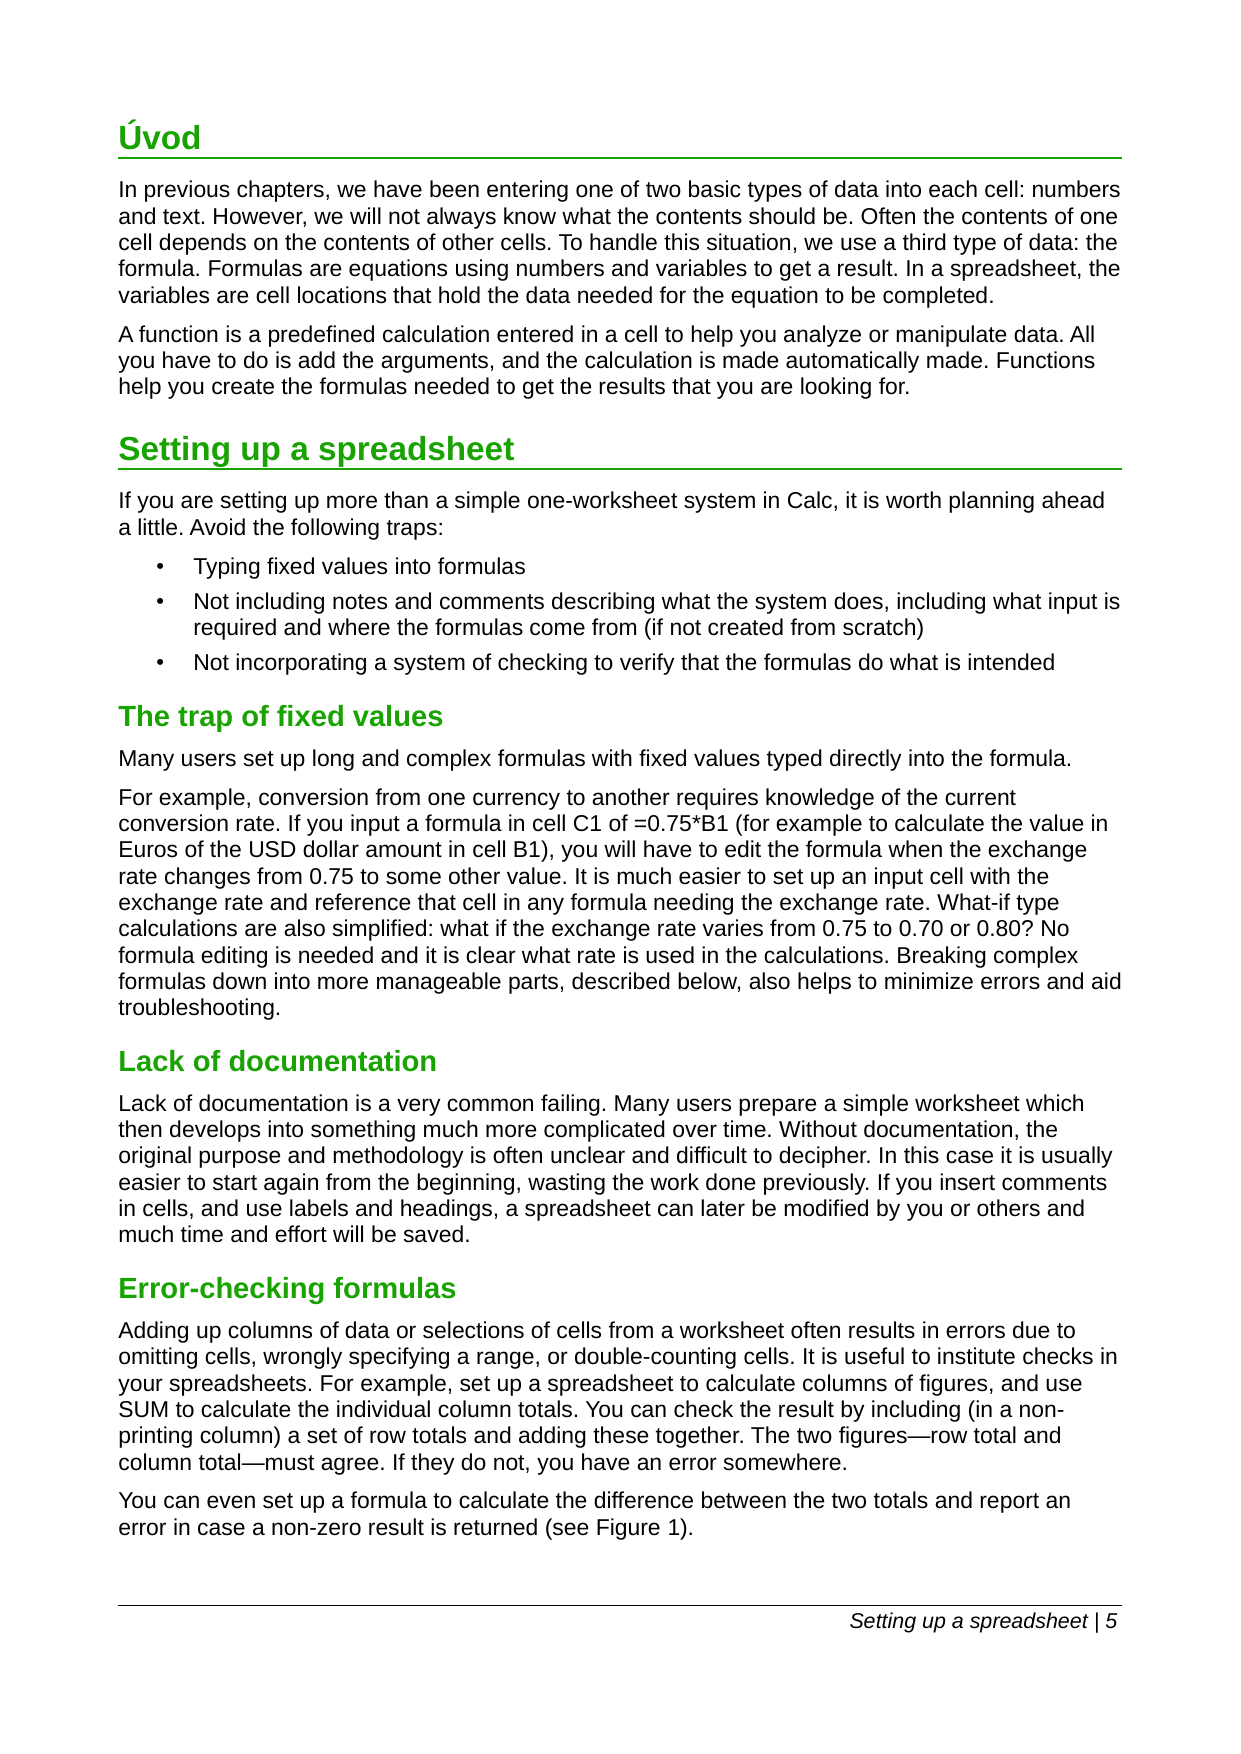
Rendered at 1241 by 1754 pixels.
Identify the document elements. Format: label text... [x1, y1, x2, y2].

subtitle Error-checking formulas [118, 1271, 1122, 1305]
text A function is a predefined calculation entered in a cell to help you analyze or manipulate data. All you have to do is add the arguments, and the calculation is made automatically made. Functions help you create the formulas needed to get the results that you are looking for. [118, 321, 1122, 400]
text If you are setting up more than a simple one-worksheet system in Calc, it is worth planning ahead a little. Avoid the following traps: [118, 487, 1122, 540]
text In previous chapters, we have been entering one of two basic types of data into each cell: numbers and text. However, we will not always know what the contents should be. Often the contents of one cell depends on the contents of other cells. To handle this situation, we use a third type of data: the formula. Formulas are equations using numbers and variables to get a result. In a spreadsheet, the variables are cell locations that hold the data needed for the equation to be completed. [118, 176, 1122, 308]
list Typing fixed values into formulas [156, 553, 1122, 579]
text You can even set up a formula to calculate the difference between the two totals and report an error in case a non-zero result is returned (see Figure 1). [118, 1487, 1122, 1540]
text For example, conversion from one currency to another requires knowledge of the current conversion rate. If you input a formula in cell C1 of =0.75*B1 (for example to calculate the value in Euros of the USD dollar amount in cell B1), you will have to edit the formula when the exchange rate changes from 0.75 to some other value. It is much easier to set up an input cell with the exchange rate and reference that cell in any formula needing the exchange rate. What-if type calculations are also simplified: what if the exchange rate varies from 0.75 to 0.70 or 0.80? No formula editing is needed and it is clear what rate is used in the calculations. Breaking complex formulas down into more manageable parts, described below, also helps to minimize errors and aid troubleshooting. [118, 783, 1122, 1021]
text Lack of documentation is a very common failing. Many users prepare a simple worksheet which then develops into something much more complicated over time. Without documentation, the original purpose and methodology is often unclear and difficult to decipher. In this case it is usually easier to start again from the beginning, wasting the work done previously. If you insert comments in cells, and use labels and headings, a spreadsheet can later be modified by you or others and much time and effort will be saved. [118, 1090, 1122, 1248]
subtitle Lack of documentation [118, 1044, 1122, 1078]
list Not incorporating a system of checking to verify that the formulas do what is intended [156, 649, 1122, 676]
subtitle The trap of fixed values [118, 699, 1122, 733]
text Adding up columns of data or selections of cells from a worksheet often results in errors due to omitting cells, wrongly specifying a range, or double-counting cells. It is useful to institute checks in your spreadsheets. For example, set up a spreadsheet to calculate columns of figures, and use SUM to calculate the individual column totals. You can check the result by including (in a non-printing column) a set of row totals and adding these together. The two figures—row total and column total—must agree. If they do not, you have an error somewhere. [118, 1317, 1122, 1475]
subtitle Setting up a spreadsheet [118, 429, 1122, 468]
subtitle Úvod [118, 118, 1122, 157]
list Not including notes and comments describing what the system does, including what input is required and where the formulas come from (if not created from scratch) [156, 588, 1122, 641]
text Many users set up long and complex formulas with fixed values typed directly into the formula. [118, 745, 1122, 771]
